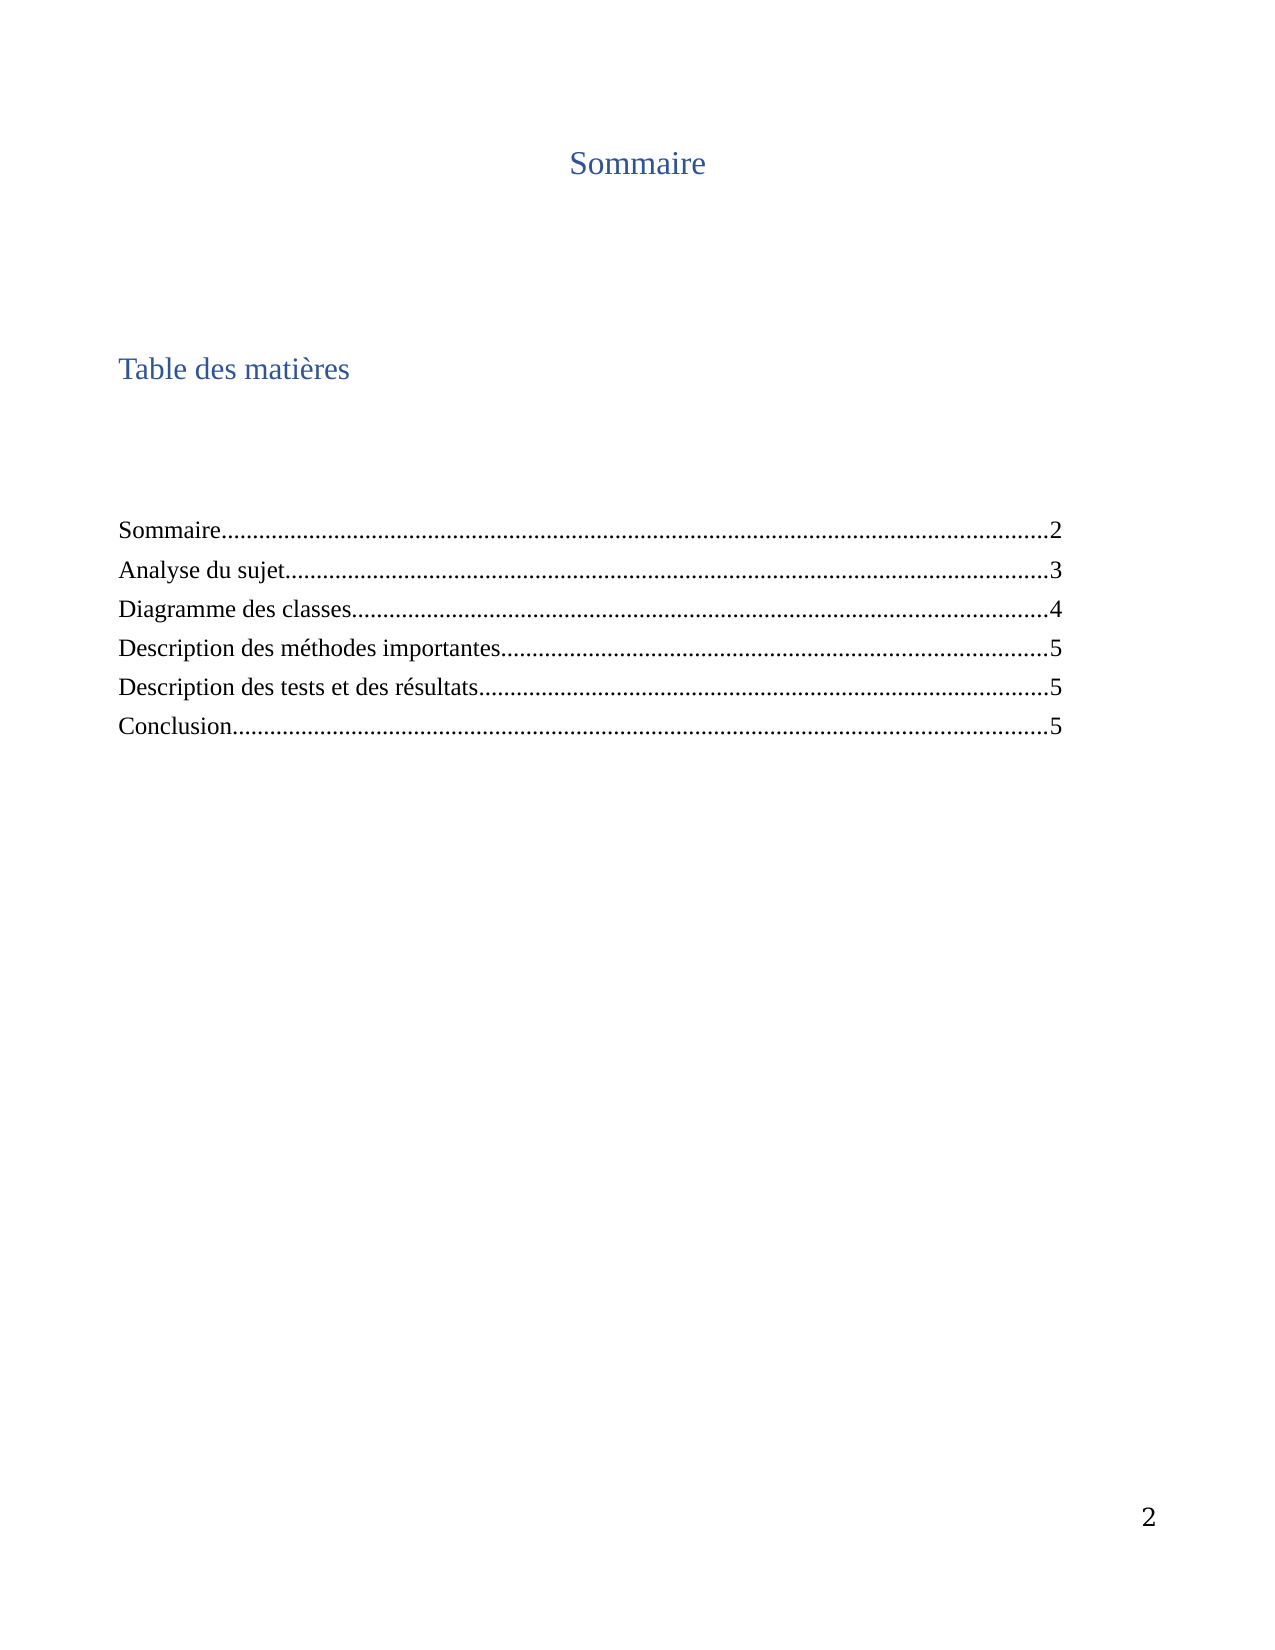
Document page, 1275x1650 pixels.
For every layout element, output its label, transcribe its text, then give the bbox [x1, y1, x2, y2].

text Diagramme des classes 4 [118, 594, 1157, 623]
subtitle Sommaire [118, 143, 1157, 181]
text Conclusion 5 [118, 711, 1157, 740]
text Analyse du sujet 3 [118, 555, 1157, 583]
text Sommaire 2 [118, 516, 1157, 544]
text Description des tests et des résultats 5 [118, 672, 1157, 701]
subtitle Table des matières [118, 350, 1157, 386]
text Description des méthodes importantes 5 [118, 633, 1157, 662]
